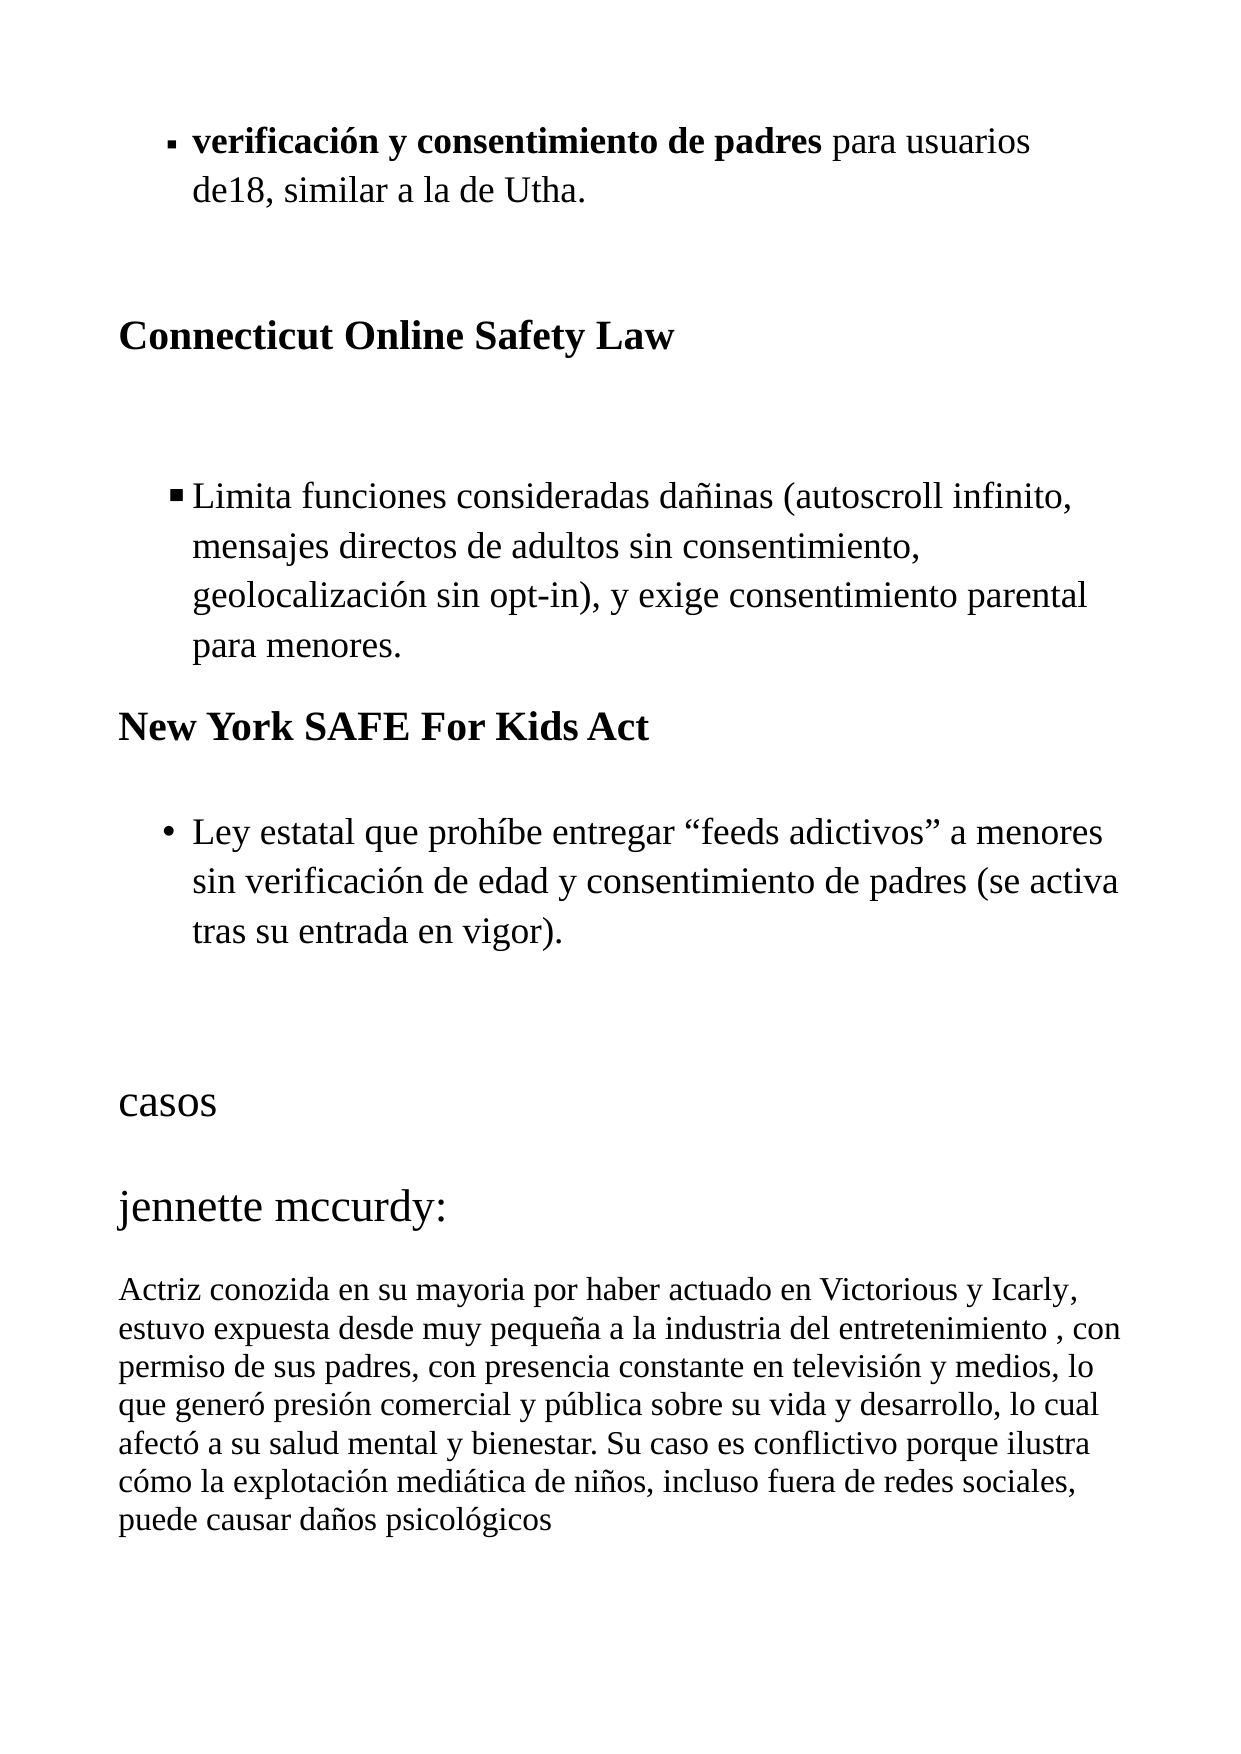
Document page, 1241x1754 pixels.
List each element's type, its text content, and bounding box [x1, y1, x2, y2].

list Ley estatal que prohíbe entregar “feeds adictivos” a menores sin verificación de edad y consentimiento de padres (se activa tras su entrada en vigor). [162, 809, 1122, 952]
text casos [118, 1073, 1122, 1126]
text Actriz conozida en su mayoria por haber actuado en Victorious y Icarly, estuvo expuesta desde muy pequeña a la industria del entretenimiento , con permiso de sus padres, con presencia constante en televisión y medios, lo que generó presión comercial y pública sobre su vida y desarrollo, lo cual afectó a su salud mental y bienestar. Su caso es conflictivo porque ilustra cómo la explotación mediática de niños, incluso fuera de redes sociales, puede causar daños psicológicos [118, 1270, 1122, 1538]
subtitle New York SAFE For Kids Act [118, 701, 1122, 749]
subtitle Connecticut Online Safety Law [118, 311, 1122, 358]
list verificación y consentimiento de padres para usuarios de18, similar a la de Utha. [162, 118, 1122, 211]
text jennette mccurdy: [118, 1179, 1122, 1231]
list Limita funciones consideradas dañinas (autoscroll infinito, mensajes directos de adultos sin consentimiento, geolocalización sin opt-in), y exige consentimiento parental para menores. [162, 474, 1122, 666]
